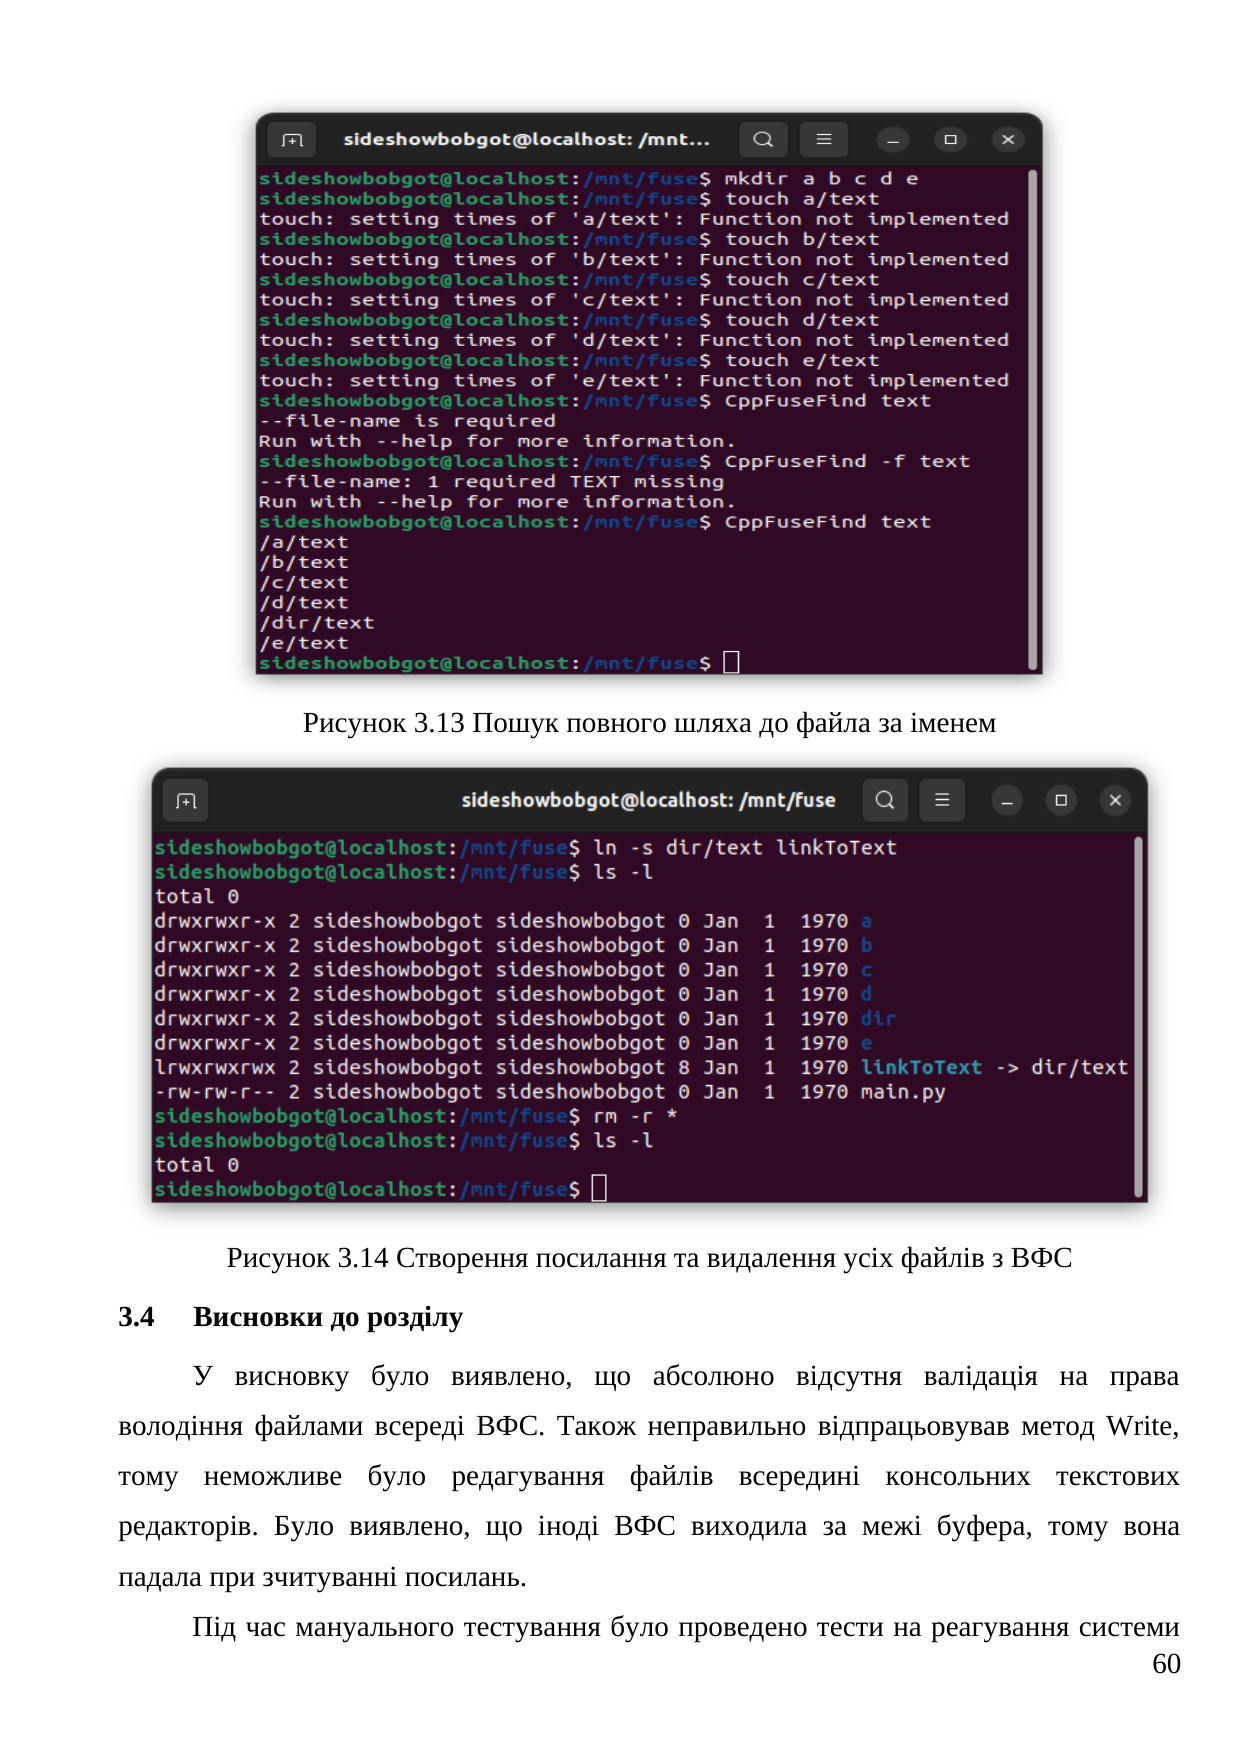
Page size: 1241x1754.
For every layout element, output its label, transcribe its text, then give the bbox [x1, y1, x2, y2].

list Створення посилання та видалення усіх файлів з ВФС [118, 1241, 1181, 1274]
list Пошук повного шляха до файла за іменем [118, 89, 1181, 738]
picture [220, 88, 1079, 706]
picture [118, 738, 1182, 1241]
text Під час мануального тестування було проведено тести на реагування системи [118, 1609, 1181, 1643]
subtitle Висновки до розділу [118, 1299, 1181, 1333]
text У висновку було виявлено, що абсолюно відсутня валідація на права володіння файлами всереді ВФС. Також неправильно відпрацьовував метод Write, тому неможливе було редагування файлів всередині консольних текстових редакторів. Було виявлено, що іноді ВФС виходила за межі буфера, тому вона падала при зчитуванні посилань. [118, 1358, 1181, 1592]
